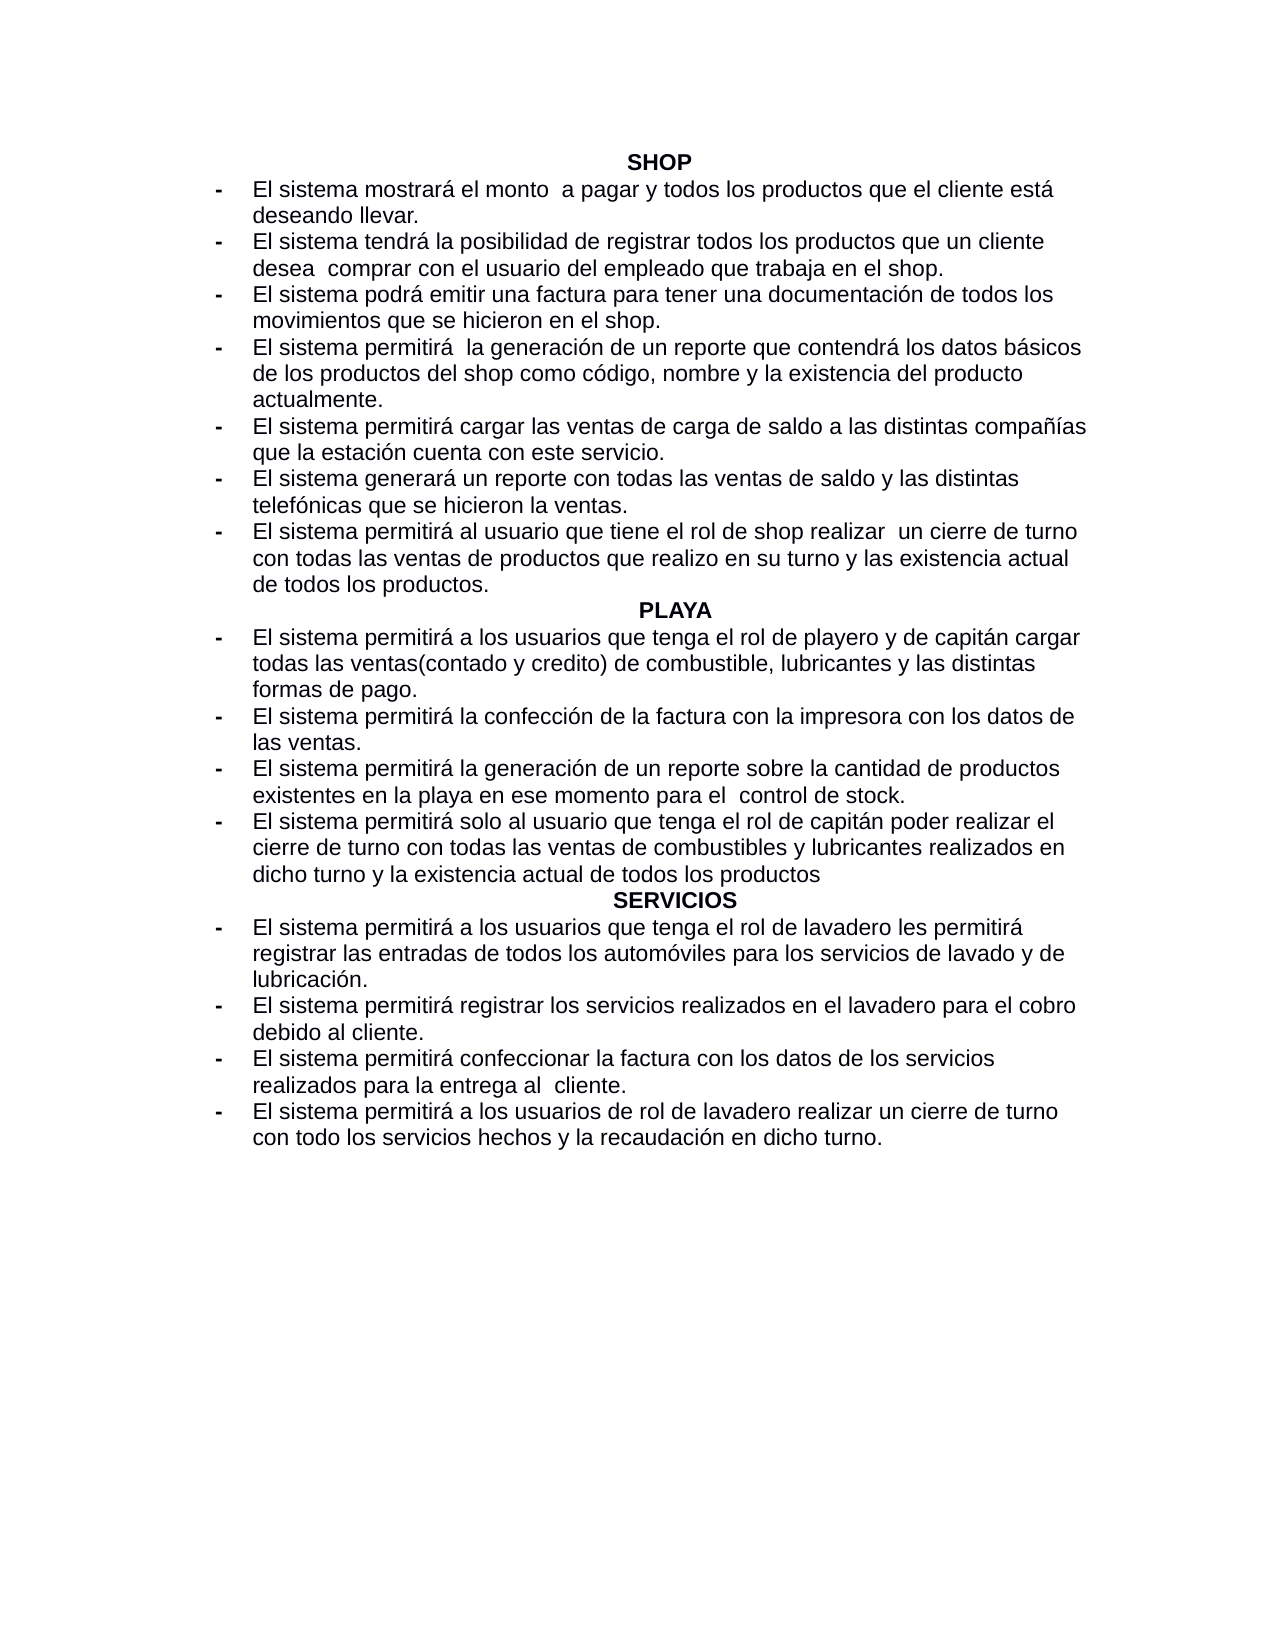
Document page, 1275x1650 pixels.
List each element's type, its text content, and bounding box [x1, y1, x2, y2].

list El sistema permitirá registrar los servicios realizados en el lavadero para el cobro debido al cliente. [215, 991, 1098, 1044]
list PLAYA [215, 596, 1098, 622]
list El sistema permitirá al usuario que tiene el rol de shop realizar un cierre de turno con todas las ventas de productos que realizo en su turno y las existencia actual de todos los productos. [215, 517, 1098, 596]
list El sistema generará un reporte con todas las ventas de saldo y las distintas telefónicas que se hicieron la ventas. [215, 464, 1098, 517]
list SERVICIOS [215, 886, 1098, 912]
list El sistema permitirá la confección de la factura con la impresora con los datos de las ventas. [215, 701, 1098, 754]
list El sistema permitirá cargar las ventas de carga de saldo a las distintas compañías que la estación cuenta con este servicio. [215, 411, 1098, 464]
list El sistema permitirá a los usuarios que tenga el rol de playero y de capitán cargar todas las ventas(contado y credito) de combustible, lubricantes y las distintas formas de pago. [215, 622, 1098, 701]
list SHOP [215, 149, 1098, 174]
list El sistema permitirá a los usuarios de rol de lavadero realizar un cierre de turno con todo los servicios hechos y la recaudación en dicho turno. [215, 1096, 1098, 1151]
list El sistema permitirá la generación de un reporte que contendrá los datos básicos de los productos del shop como código, nombre y la existencia del producto actualmente. [215, 332, 1098, 411]
list El sistema mostrará el monto a pagar y todos los productos que el cliente está deseando llevar. [215, 174, 1098, 227]
list El sistema permitirá solo al usuario que tenga el rol de capitán poder realizar el cierre de turno con todas las ventas de combustibles y lubricantes realizados en dicho turno y la existencia actual de todos los productos [215, 806, 1098, 886]
list El sistema podrá emitir una factura para tener una documentación de todos los movimientos que se hicieron en el shop. [215, 279, 1098, 332]
list El sistema permitirá la generación de un reporte sobre la cantidad de productos existentes en la playa en ese momento para el control de stock. [215, 754, 1098, 806]
list El sistema permitirá a los usuarios que tenga el rol de lavadero les permitirá registrar las entradas de todos los automóviles para los servicios de lavado y de lubricación. [215, 912, 1098, 991]
list El sistema tendrá la posibilidad de registrar todos los productos que un cliente desea comprar con el usuario del empleado que trabaja en el shop. [215, 227, 1098, 279]
list El sistema permitirá confeccionar la factura con los datos de los servicios realizados para la entrega al cliente. [215, 1044, 1098, 1096]
